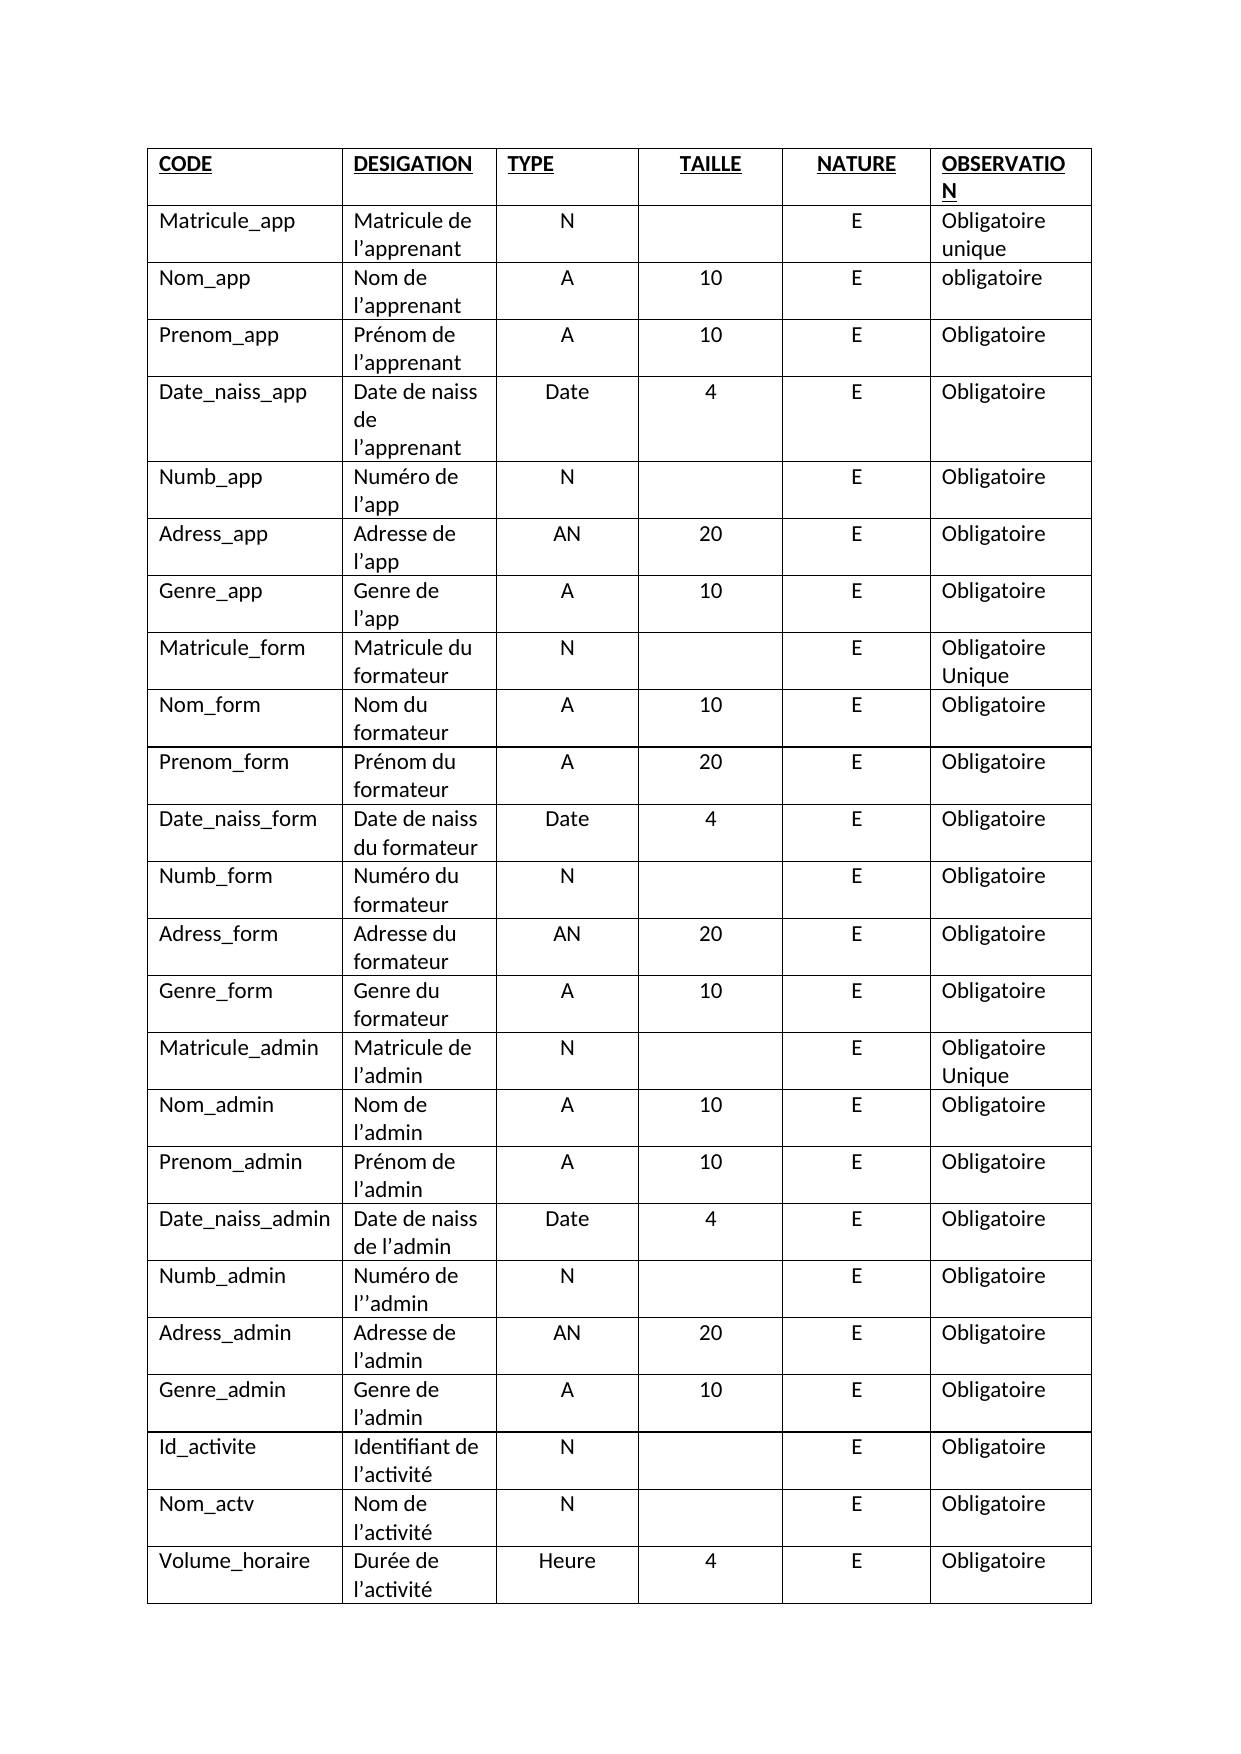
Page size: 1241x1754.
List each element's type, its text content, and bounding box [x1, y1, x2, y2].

table_cell 10 [639, 976, 782, 1032]
table_cell Genre_app [148, 576, 342, 632]
table_cell AN [497, 1318, 638, 1374]
table_cell Matricule de l’admin [343, 1033, 496, 1089]
table_header TAILLE [639, 149, 782, 205]
table_cell Date [497, 805, 638, 861]
table_cell Obligatoire [931, 1375, 1091, 1431]
table_cell Genre de l’admin [343, 1375, 496, 1431]
table_cell Adress_admin [148, 1318, 342, 1374]
table_cell 20 [639, 519, 782, 575]
table_cell 4 [639, 1547, 782, 1603]
table_cell Adress_app [148, 519, 342, 575]
table_cell E [783, 1490, 930, 1546]
table_cell N [497, 462, 638, 518]
table_cell Nom de l’admin [343, 1090, 496, 1146]
table_cell Date_naiss_form [148, 805, 342, 861]
table_cell Numb_admin [148, 1261, 342, 1317]
table_cell Identifiant de l’activité [343, 1433, 496, 1488]
table_cell E [783, 263, 930, 319]
table_cell E [783, 1433, 930, 1488]
table_cell Obligatoire [931, 576, 1091, 632]
table_cell Matricule_admin [148, 1033, 342, 1089]
table_cell Genre_form [148, 976, 342, 1032]
table_cell E [783, 976, 930, 1032]
table_cell N [497, 1433, 638, 1488]
table_cell Matricule de l’apprenant [343, 206, 496, 262]
table_header CODE [148, 149, 342, 205]
table_cell Date [497, 1204, 638, 1260]
table_cell Matricule_app [148, 206, 342, 262]
table_cell E [783, 576, 930, 632]
table_cell 10 [639, 263, 782, 319]
table_cell [639, 1261, 782, 1317]
table_cell A [497, 263, 638, 319]
table_cell Prénom du formateur [343, 748, 496, 803]
table_cell N [497, 1033, 638, 1089]
table_cell Genre de l’app [343, 576, 496, 632]
table_cell Obligatoire [931, 690, 1091, 746]
table_cell 10 [639, 1090, 782, 1146]
table_cell Nom_actv [148, 1490, 342, 1546]
table_cell E [783, 1375, 930, 1431]
table_cell A [497, 1147, 638, 1203]
table_cell A [497, 748, 638, 803]
table_cell Numb_form [148, 862, 342, 918]
table_cell Adresse de l’admin [343, 1318, 496, 1374]
table_cell 10 [639, 1375, 782, 1431]
table_cell Date [497, 377, 638, 461]
table_cell E [783, 320, 930, 376]
table_cell Adresse de l’app [343, 519, 496, 575]
table_header OBSERVATION [931, 149, 1091, 205]
table_cell Genre_admin [148, 1375, 342, 1431]
table_cell Numéro de l’app [343, 462, 496, 518]
table_cell Prenom_app [148, 320, 342, 376]
table_cell Numb_app [148, 462, 342, 518]
table_cell N [497, 862, 638, 918]
table_cell Obligatoire [931, 1490, 1091, 1546]
table_cell Obligatoire [931, 805, 1091, 861]
table_cell A [497, 1090, 638, 1146]
table_cell A [497, 976, 638, 1032]
table_cell E [783, 690, 930, 746]
table_cell Numéro du formateur [343, 862, 496, 918]
table_cell [639, 633, 782, 689]
table_cell E [783, 377, 930, 461]
table_cell AN [497, 919, 638, 975]
table_cell Durée de l’activité [343, 1547, 496, 1603]
table_cell E [783, 1204, 930, 1260]
table_cell Adress_form [148, 919, 342, 975]
table_cell Obligatoire [931, 377, 1091, 461]
table_cell Obligatoire Unique [931, 1033, 1091, 1089]
table_cell Obligatoire [931, 320, 1091, 376]
table_cell A [497, 690, 638, 746]
table_cell Date de naiss de l’apprenant [343, 377, 496, 461]
table_cell N [497, 1490, 638, 1546]
table_cell Nom de l’activité [343, 1490, 496, 1546]
table_cell Genre du formateur [343, 976, 496, 1032]
table_cell [639, 462, 782, 518]
table_cell E [783, 862, 930, 918]
table_cell 4 [639, 377, 782, 461]
table_cell [639, 862, 782, 918]
table_cell Prenom_admin [148, 1147, 342, 1203]
table_header TYPE [497, 149, 638, 205]
table_cell A [497, 576, 638, 632]
table_cell 10 [639, 690, 782, 746]
table_cell [639, 1033, 782, 1089]
table_cell Nom_app [148, 263, 342, 319]
table_cell 10 [639, 320, 782, 376]
table_cell E [783, 919, 930, 975]
table_cell Obligatoire [931, 976, 1091, 1032]
table_cell E [783, 519, 930, 575]
table_cell Obligatoire [931, 1090, 1091, 1146]
table_cell N [497, 206, 638, 262]
table_cell E [783, 1261, 930, 1317]
table_cell E [783, 1147, 930, 1203]
table_cell 4 [639, 805, 782, 861]
table_cell Obligatoire unique [931, 206, 1091, 262]
table_cell E [783, 1090, 930, 1146]
table_cell Obligatoire [931, 862, 1091, 918]
table_cell 10 [639, 1147, 782, 1203]
table_cell Obligatoire [931, 462, 1091, 518]
table_cell 20 [639, 919, 782, 975]
table_cell Obligatoire [931, 748, 1091, 803]
table_cell [639, 1433, 782, 1488]
table_cell Nom du formateur [343, 690, 496, 746]
table_header DESIGATION [343, 149, 496, 205]
table_cell Date de naiss du formateur [343, 805, 496, 861]
table_cell Numéro de l’’admin [343, 1261, 496, 1317]
table_cell Prénom de l’admin [343, 1147, 496, 1203]
table_cell Obligatoire [931, 1318, 1091, 1374]
table_cell E [783, 748, 930, 803]
table_cell Date_naiss_admin [148, 1204, 342, 1260]
table_cell Obligatoire [931, 1147, 1091, 1203]
table_cell A [497, 1375, 638, 1431]
table_cell Prénom de l’apprenant [343, 320, 496, 376]
table_cell Date de naiss de l’admin [343, 1204, 496, 1260]
table_cell E [783, 1547, 930, 1603]
table_cell Obligatoire [931, 919, 1091, 975]
table_cell Obligatoire [931, 1204, 1091, 1260]
table_cell Id_activite [148, 1433, 342, 1488]
table_cell Prenom_form [148, 748, 342, 803]
table_cell [639, 1490, 782, 1546]
table_cell 10 [639, 576, 782, 632]
table_cell 20 [639, 1318, 782, 1374]
table_cell N [497, 633, 638, 689]
table_cell Obligatoire [931, 1261, 1091, 1317]
table_cell Nom_form [148, 690, 342, 746]
table_cell A [497, 320, 638, 376]
table_cell Matricule du formateur [343, 633, 496, 689]
table_cell E [783, 805, 930, 861]
table_cell [639, 206, 782, 262]
table_cell Heure [497, 1547, 638, 1603]
table_cell Adresse du formateur [343, 919, 496, 975]
table_cell Date_naiss_app [148, 377, 342, 461]
table_cell Obligatoire [931, 519, 1091, 575]
table_cell 4 [639, 1204, 782, 1260]
table_cell E [783, 1033, 930, 1089]
table_cell E [783, 462, 930, 518]
table_cell E [783, 1318, 930, 1374]
table_cell N [497, 1261, 638, 1317]
table_cell Obligatoire Unique [931, 633, 1091, 689]
table_cell Obligatoire [931, 1547, 1091, 1603]
table_cell Nom de l’apprenant [343, 263, 496, 319]
table_cell 20 [639, 748, 782, 803]
table_cell Matricule_form [148, 633, 342, 689]
table_cell obligatoire [931, 263, 1091, 319]
table_cell Nom_admin [148, 1090, 342, 1146]
table_header NATURE [783, 149, 930, 205]
table_cell Volume_horaire [148, 1547, 342, 1603]
table_cell E [783, 206, 930, 262]
table_cell E [783, 633, 930, 689]
table_cell AN [497, 519, 638, 575]
table_cell Obligatoire [931, 1433, 1091, 1488]
